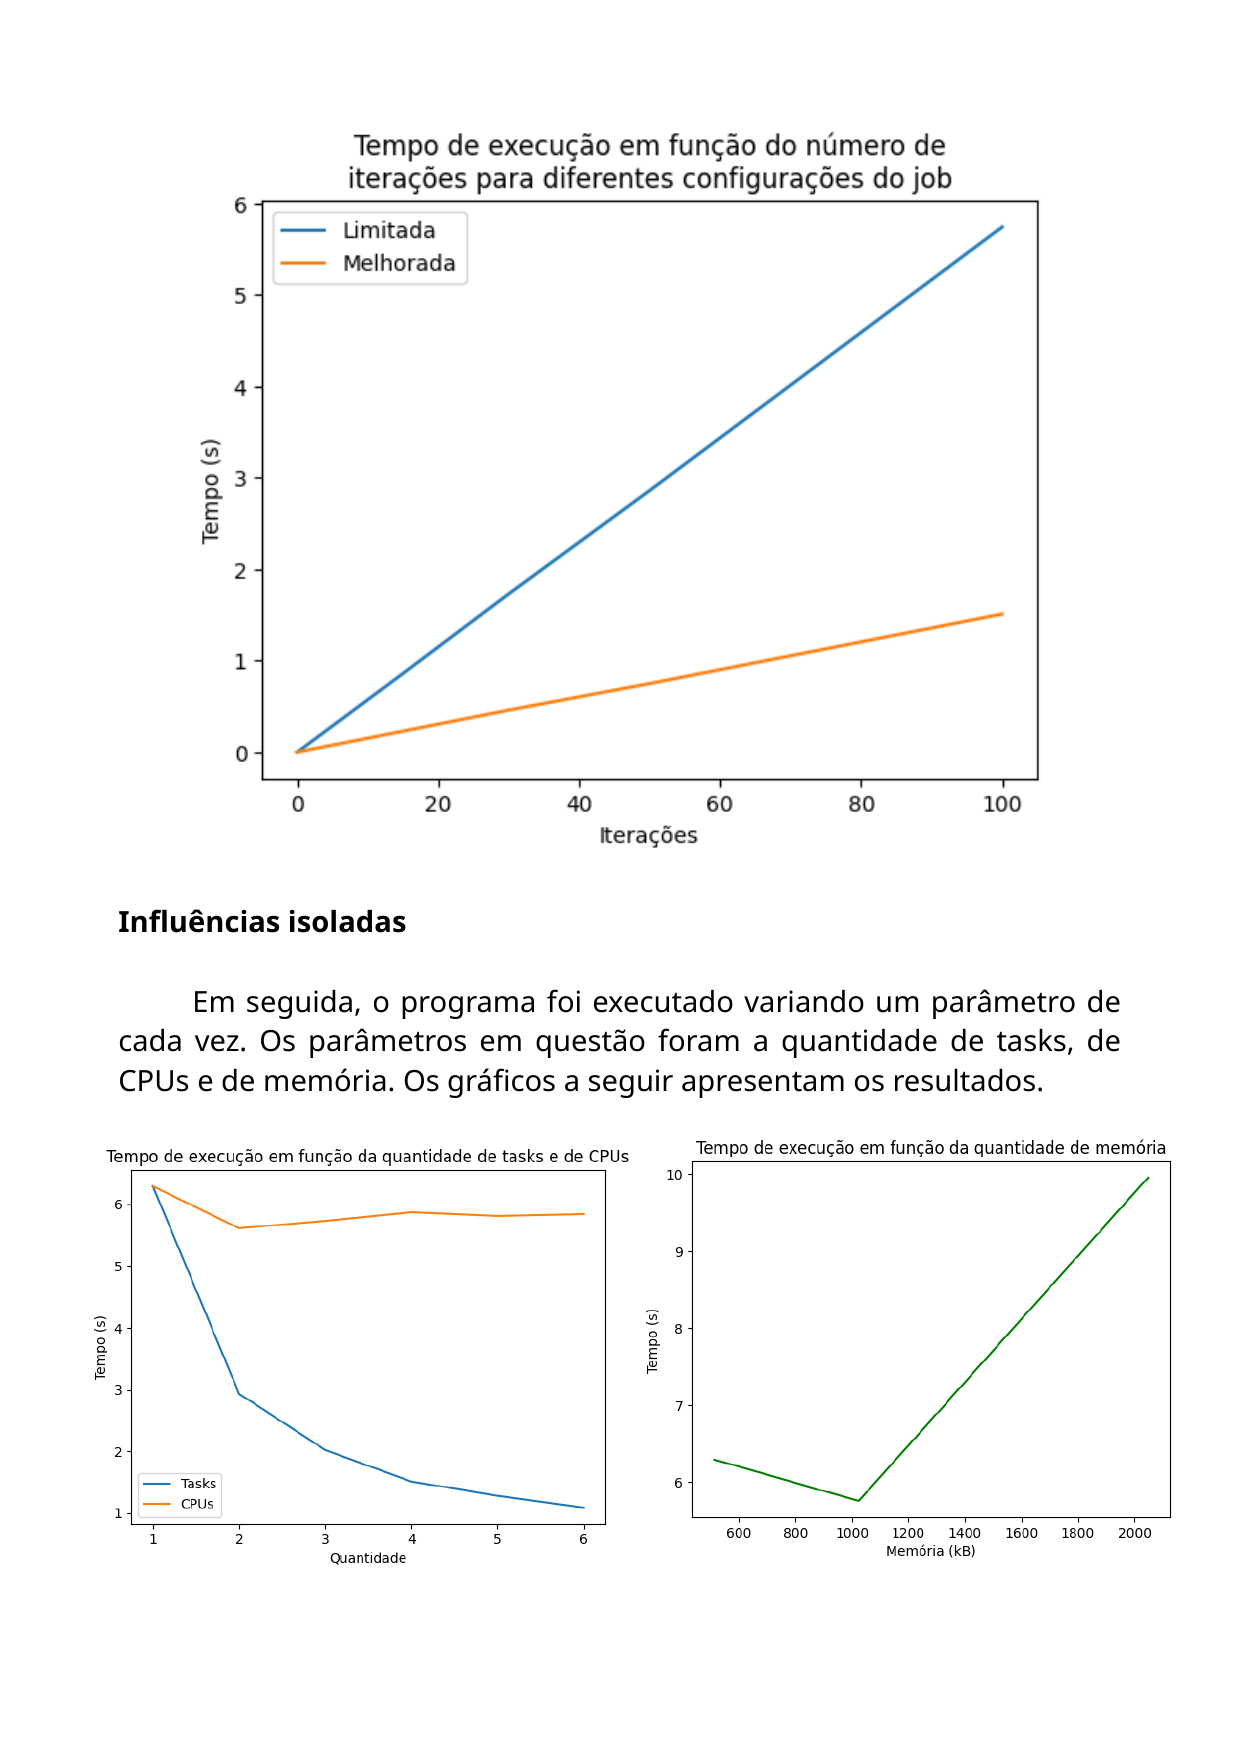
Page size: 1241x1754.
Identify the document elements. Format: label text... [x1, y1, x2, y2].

picture [187, 118, 1053, 862]
picture [85, 1130, 1178, 1574]
text Influências isoladas [118, 902, 1122, 941]
text Em seguida, o programa foi executado variando um parâmetro de cada vez. Os parâmetros em questão foram a quantidade de tasks, de CPUs e de memória. Os gráficos a seguir apresentam os resultados. [118, 981, 1122, 1100]
